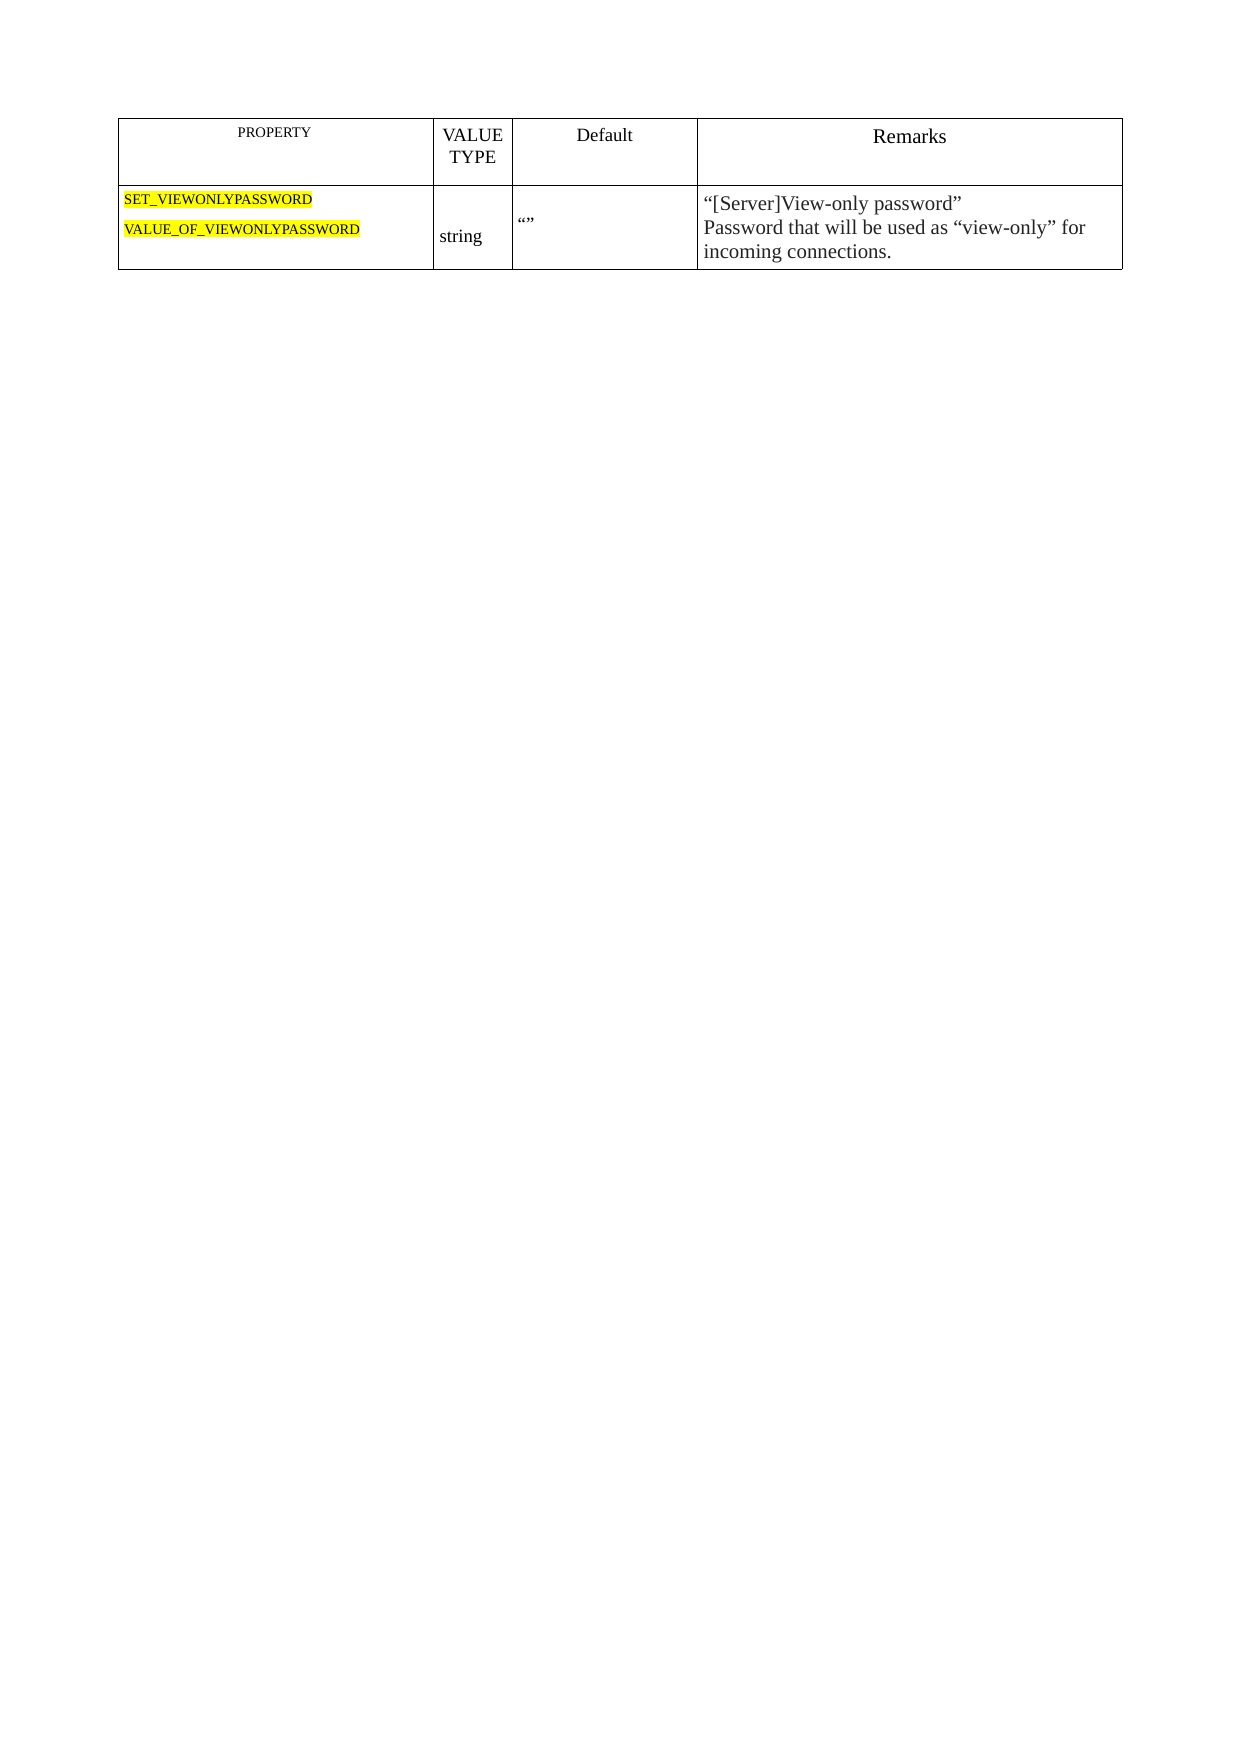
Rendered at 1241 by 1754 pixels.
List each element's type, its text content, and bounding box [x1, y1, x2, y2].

table_header PROPERTY [119, 119, 433, 185]
table_header VALUE TYPE [434, 119, 512, 185]
table_cell string [434, 186, 512, 269]
table_cell SET_VIEWONLYPASSWORD VALUE_OF_VIEWONLYPASSWORD [119, 186, 433, 269]
table_header Default [513, 119, 697, 185]
table_cell “[Server]View-only password” Password that will be used as “view-only” for incoming connections. [698, 186, 1122, 269]
table_cell “” [513, 186, 697, 269]
table_header Remarks [698, 119, 1122, 185]
